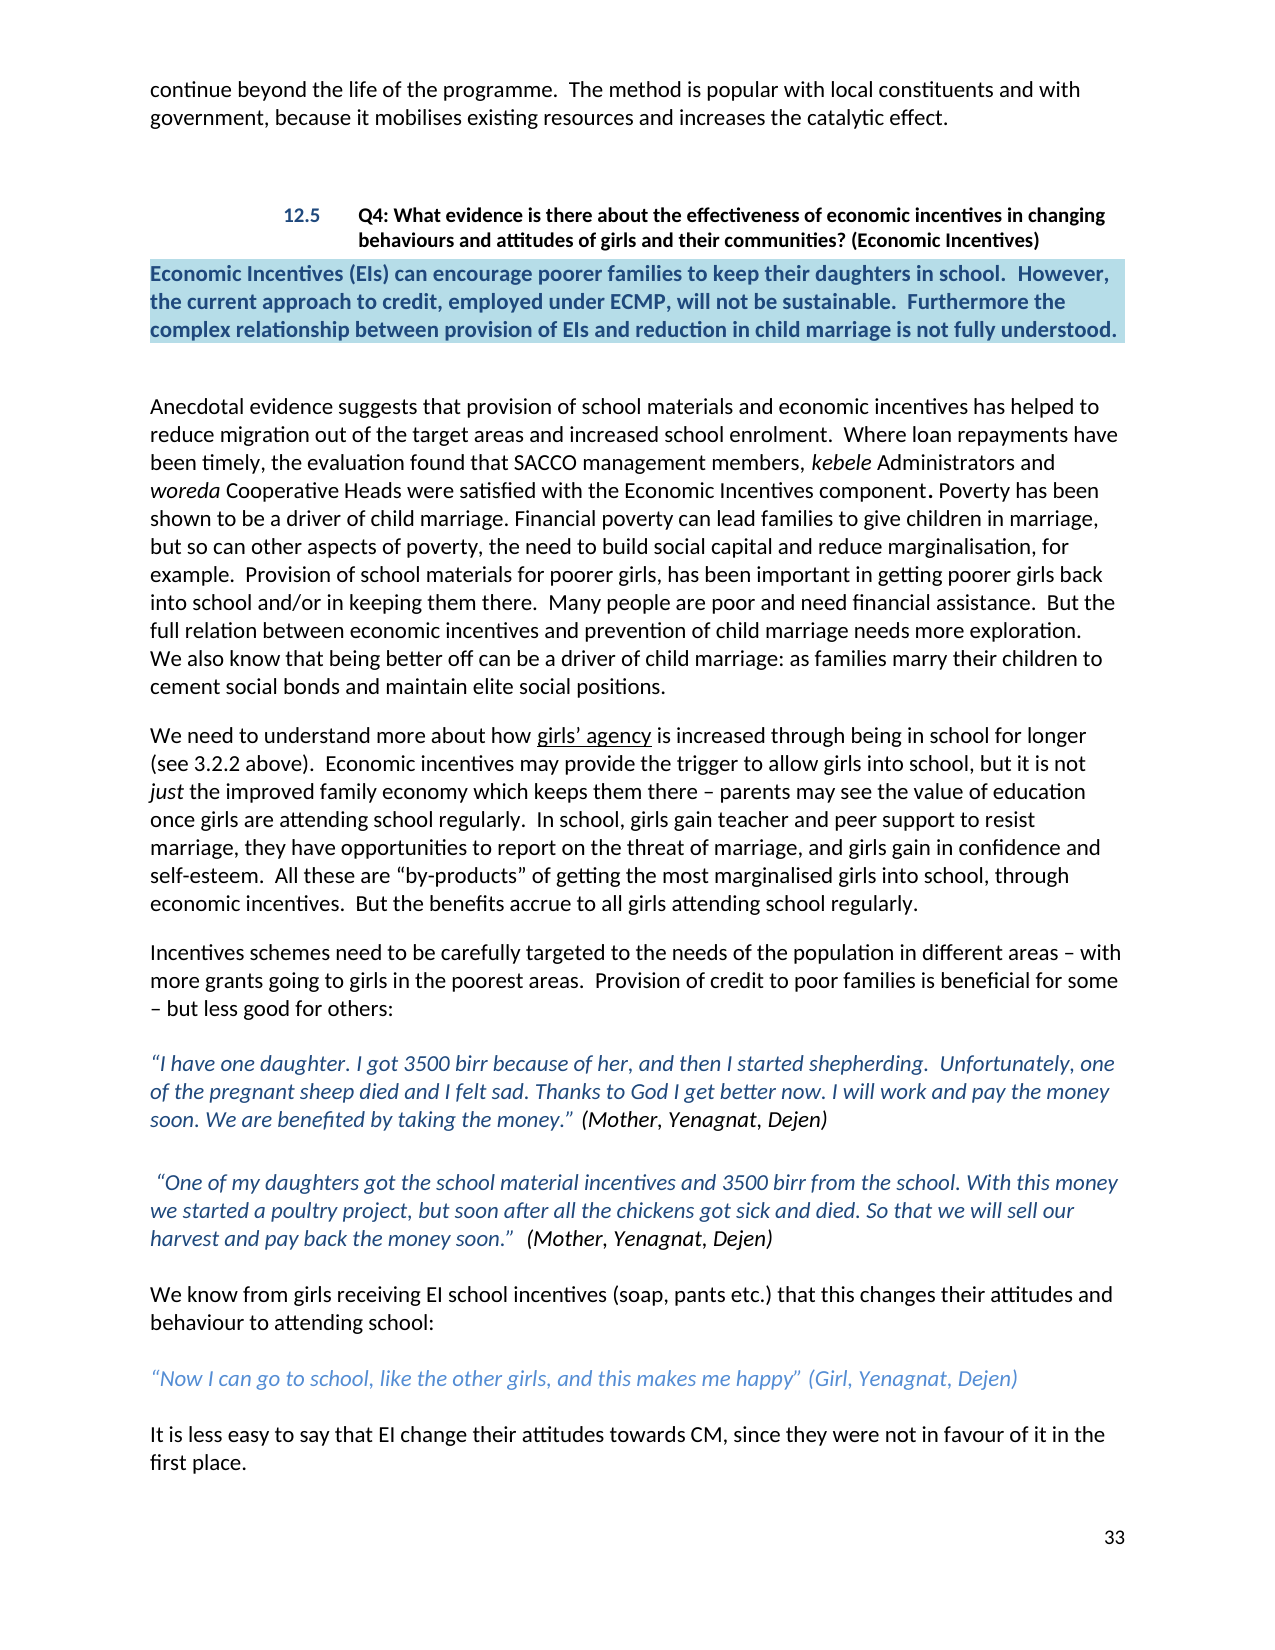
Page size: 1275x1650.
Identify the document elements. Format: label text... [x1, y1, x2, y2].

text “Now I can go to school, like the other girls, and this makes me happy” (Girl, Yenagnat, Dejen) [150, 1364, 1125, 1392]
text Anecdotal evidence suggests that provision of school materials and economic incentives has helped to reduce migration out of the target areas and increased school enrolment. Where loan repayments have been timely, the evaluation found that SACCO management members, kebele Administrators and woreda Cooperative Heads were satisfied with the Economic Incentives component. Poverty has been shown to be a driver of child marriage. Financial poverty can lead families to give children in marriage, but so can other aspects of poverty, the need to build social capital and reduce marginalisation, for example. Provision of school materials for poorer girls, has been important in getting poorer girls back into school and/or in keeping them there. Many people are poor and need financial assistance. But the full relation between economic incentives and prevention of child marriage needs more exploration. We also know that being better off can be a driver of child marriage: as families marry their children to cement social bonds and maintain elite social positions. [150, 392, 1125, 701]
text We need to understand more about how girls’ agency is increased through being in school for longer (see 3.2.2 above). Economic incentives may provide the trigger to allow girls into school, but it is not just the improved family economy which keeps them there – parents may see the value of education once girls are attending school regularly. In school, girls gain teacher and peer support to resist marriage, they have opportunities to report on the threat of marriage, and girls gain in confidence and self-esteem. All these are “by-products” of getting the most marginalised girls into school, through economic incentives. But the benefits accrue to all girls attending school regularly. [150, 721, 1125, 917]
text It is less easy to say that EI change their attitudes towards CM, since they were not in favour of it in the first place. [150, 1420, 1125, 1476]
text We know from girls receiving EI school incentives (soap, pants etc.) that this changes their attitudes and behaviour to attending school: [150, 1280, 1125, 1336]
text continue beyond the life of the programme. The method is popular with local constituents and with government, because it mobilises existing resources and increases the catalytic effect. [150, 75, 1125, 131]
text Economic Incentives (EIs) can encourage poorer families to keep their daughters in school. However, the current approach to credit, employed under ECMP, will not be sustainable. Furthermore the complex relationship between provision of EIs and reduction in child marriage is not fully understood. [150, 259, 1125, 343]
subtitle Q4: What evidence is there about the effectiveness of economic incentives in changing behaviours and attitudes of girls and their communities? (Economic Incentives) [283, 202, 1125, 253]
text “I have one daughter. I got 3500 birr because of her, and then I started shepherding. Unfortunately, one of the pregnant sheep died and I felt sad. Thanks to God I get better now. I will work and pay the money soon. We are benefited by taking the money.” (Mother, Yenagnat, Dejen) [150, 1049, 1125, 1133]
text “One of my daughters got the school material incentives and 3500 birr from the school. With this money we started a poultry project, but soon after all the chickens got sick and died. So that we will sell our harvest and pay back the money soon.” (Mother, Yenagnat, Dejen) [150, 1168, 1125, 1252]
text Incentives schemes need to be carefully targeted to the needs of the population in different areas – with more grants going to girls in the poorest areas. Provision of credit to poor families is beneficial for some – but less good for others: [150, 938, 1125, 1022]
